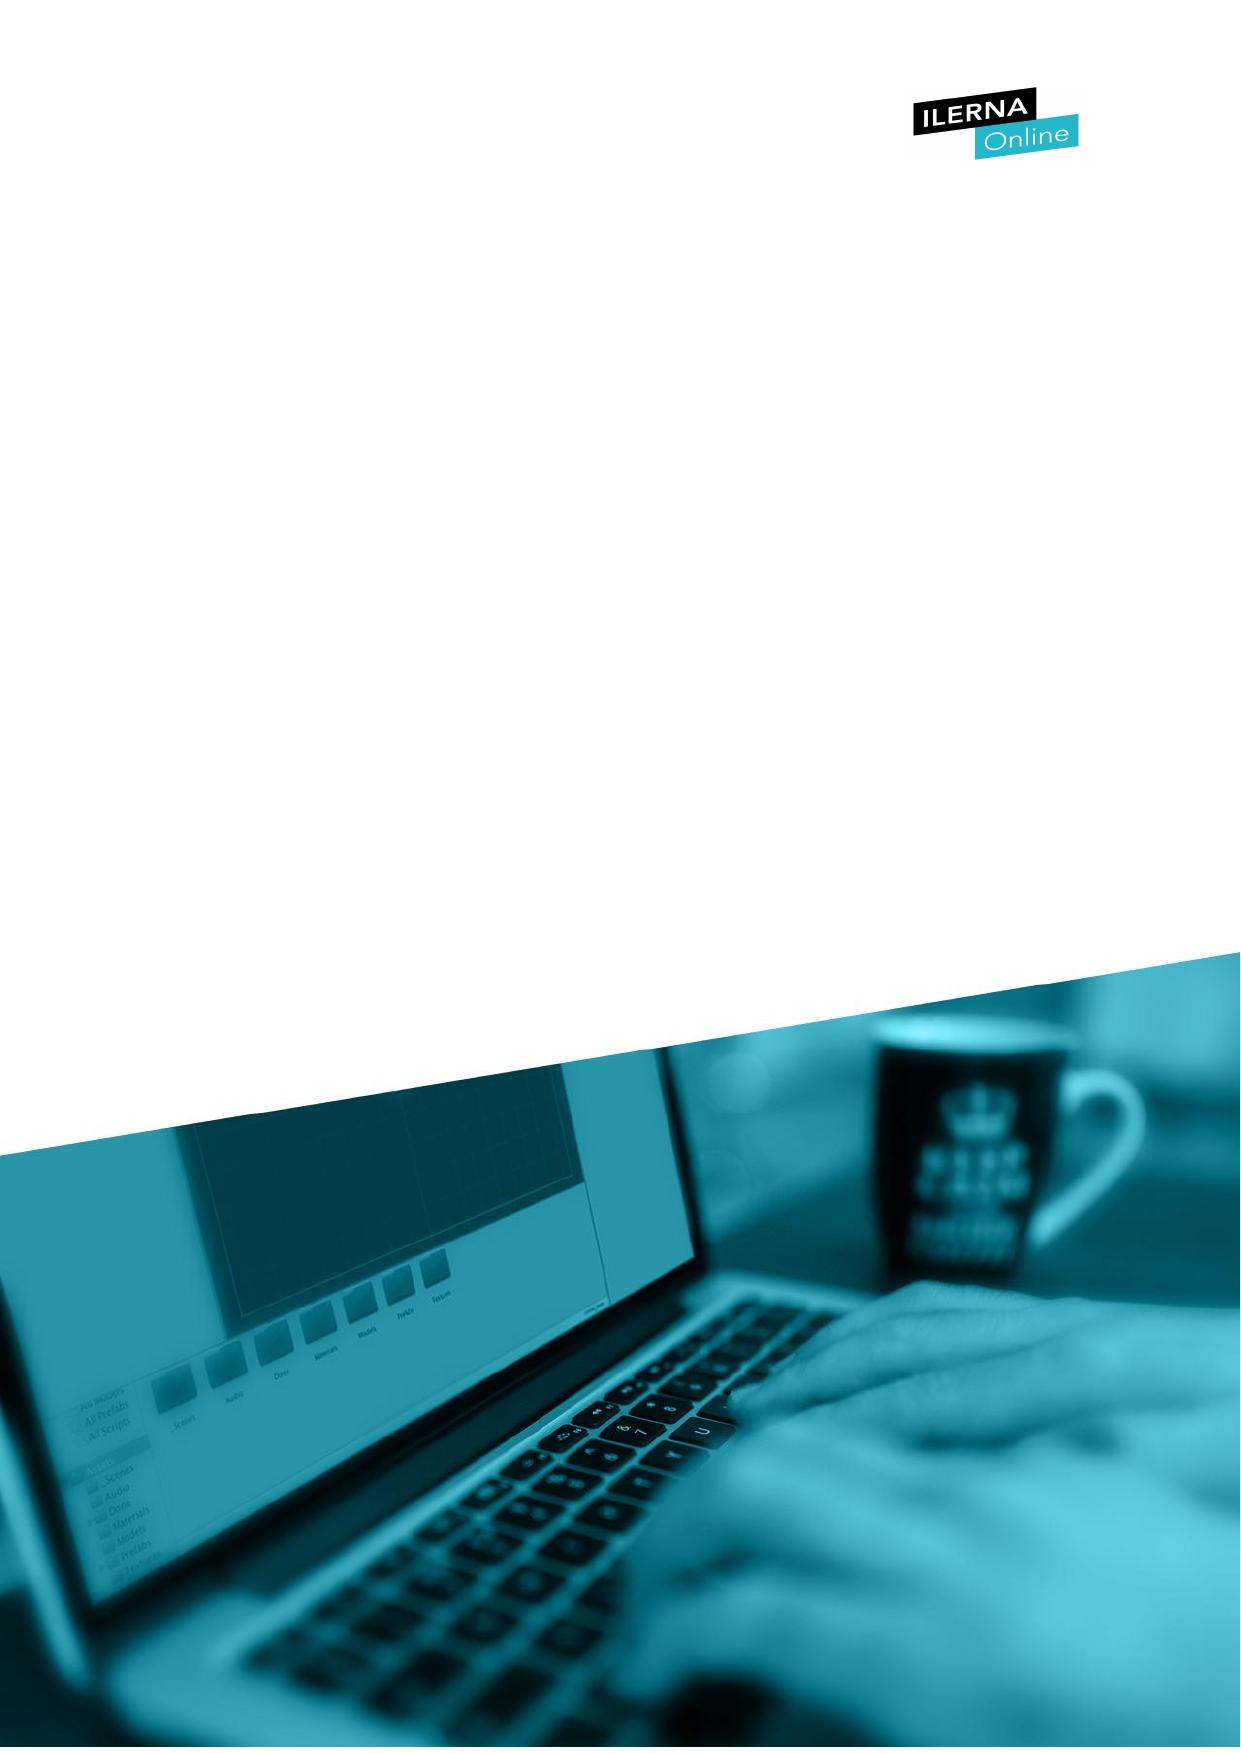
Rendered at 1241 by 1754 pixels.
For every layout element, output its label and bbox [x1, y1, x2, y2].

picture [908, 87, 1084, 160]
picture [0, 932, 1241, 1747]
